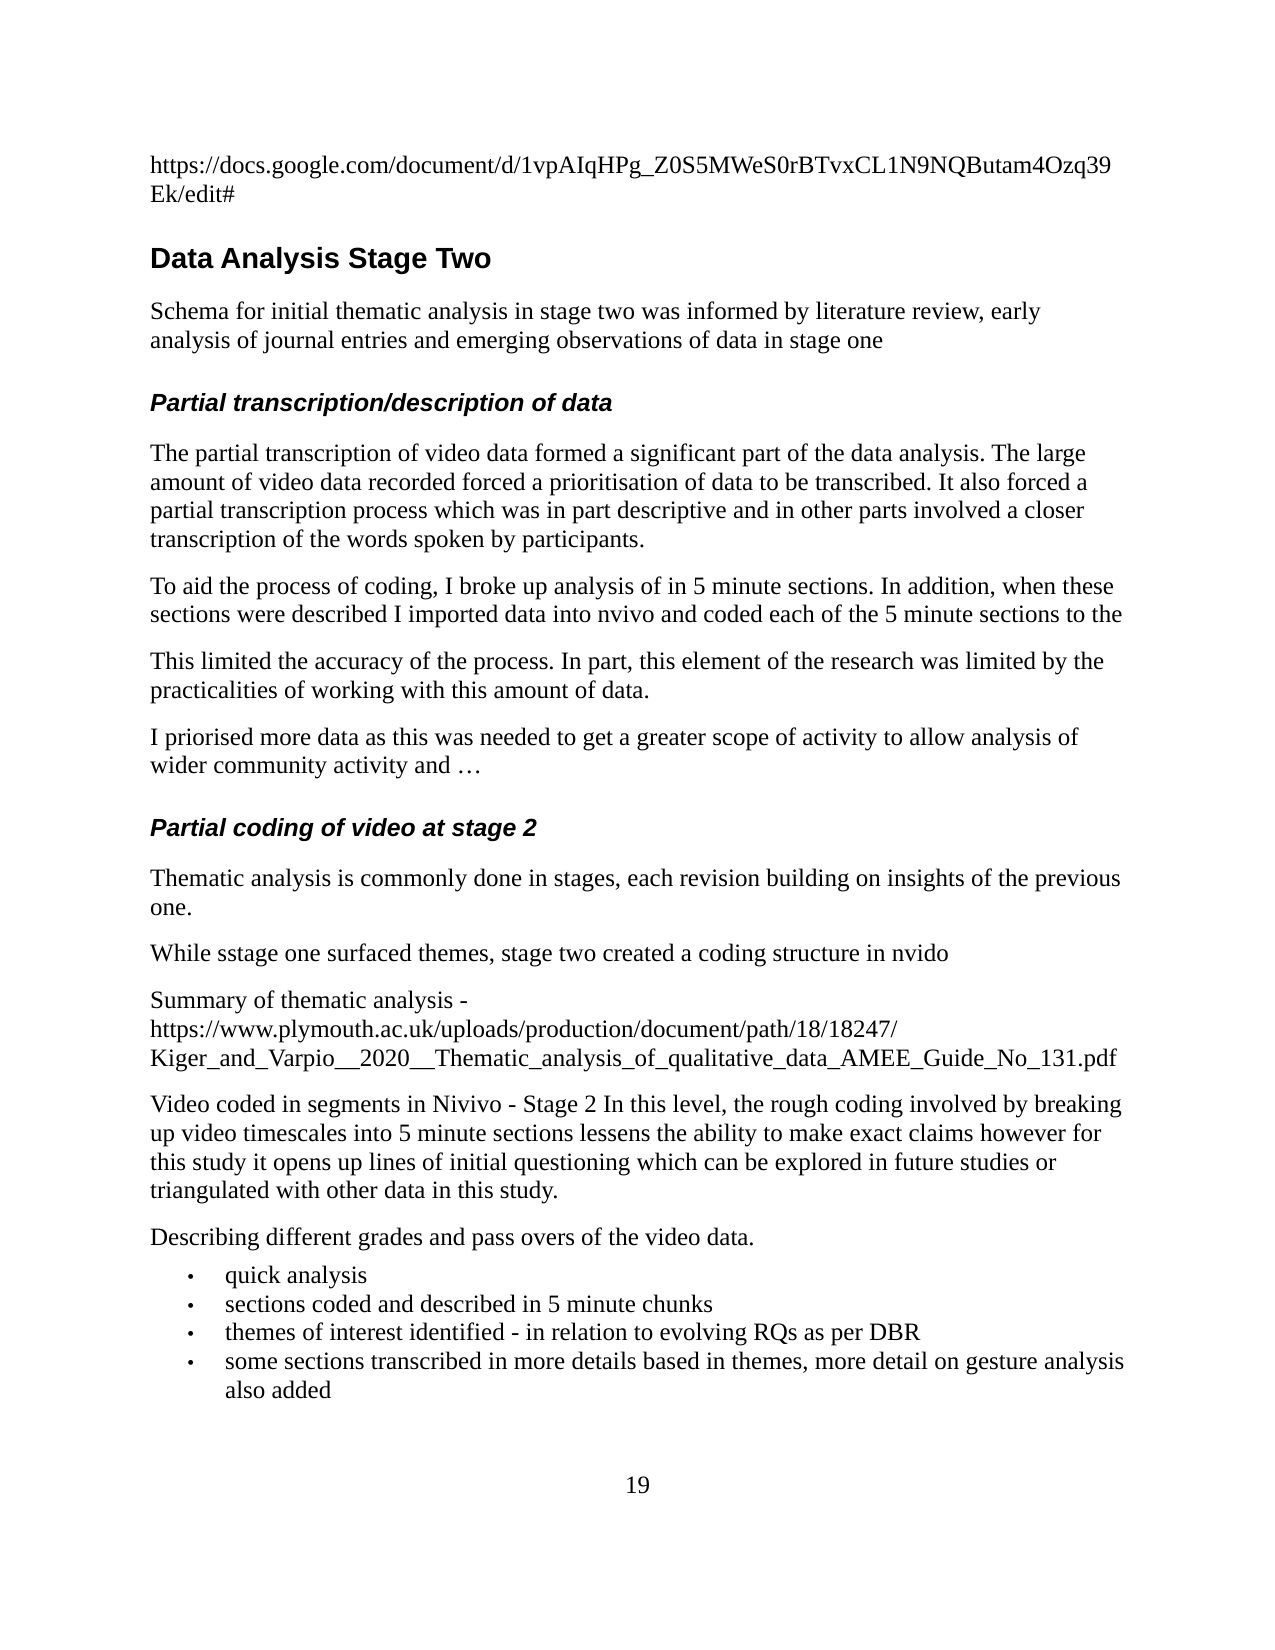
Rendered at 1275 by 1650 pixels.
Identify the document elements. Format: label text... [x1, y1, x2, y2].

text Describing different grades and pass overs of the video data. [150, 1222, 1125, 1251]
text Video coded in segments in Nivivo - Stage 2 In this level, the rough coding involved by breaking up video timescales into 5 minute sections lessens the ability to make exact claims however for this study it opens up lines of initial questioning which can be explored in future studies or triangulated with other data in this study. [150, 1089, 1125, 1204]
text Summary of thematic analysis - https://www.plymouth.ac.uk/uploads/production/document/path/18/18247/Kiger_and_Varpio__2020__Thematic_analysis_of_qualitative_data_AMEE_Guide_No_131.pdf [150, 985, 1125, 1071]
text The partial transcription of video data formed a significant part of the data analysis. The large amount of video data recorded forced a prioritisation of data to be transcribed. It also forced a partial transcription process which was in part descriptive and in other parts involved a closer transcription of the words spoken by participants. [150, 438, 1125, 553]
text While sstage one surfaced themes, stage two created a coding structure in nvido [150, 938, 1125, 967]
list sections coded and described in 5 minute chunks [187, 1289, 1125, 1317]
subtitle Partial coding of video at stage 2 [150, 813, 1125, 842]
text To aid the process of coding, I broke up analysis of in 5 minute sections. In addition, when these sections were described I imported data into nvivo and coded each of the 5 minute sections to the [150, 571, 1125, 628]
text https://docs.google.com/document/d/1vpAIqHPg_Z0S5MWeS0rBTvxCL1N9NQButam4Ozq39Ek/edit# [150, 150, 1125, 207]
text Schema for initial thematic analysis in stage two was informed by literature review, early analysis of journal entries and emerging observations of data in stage one [150, 296, 1125, 354]
subtitle Partial transcription/description of data [150, 388, 1125, 416]
subtitle Data Analysis Stage Two [150, 241, 1125, 275]
text This limited the accuracy of the process. In part, this element of the research was limited by the practicalities of working with this amount of data. [150, 646, 1125, 704]
text Thematic analysis is commonly done in stages, each revision building on insights of the previous one. [150, 863, 1125, 921]
list some sections transcribed in more details based in themes, more detail on gesture analysis also added [187, 1346, 1125, 1404]
list themes of interest identified - in relation to evolving RQs as per DBR [187, 1317, 1125, 1346]
text I priorised more data as this was needed to get a greater scope of activity to allow analysis of wider community activity and … [150, 722, 1125, 779]
list quick analysis [187, 1260, 1125, 1289]
